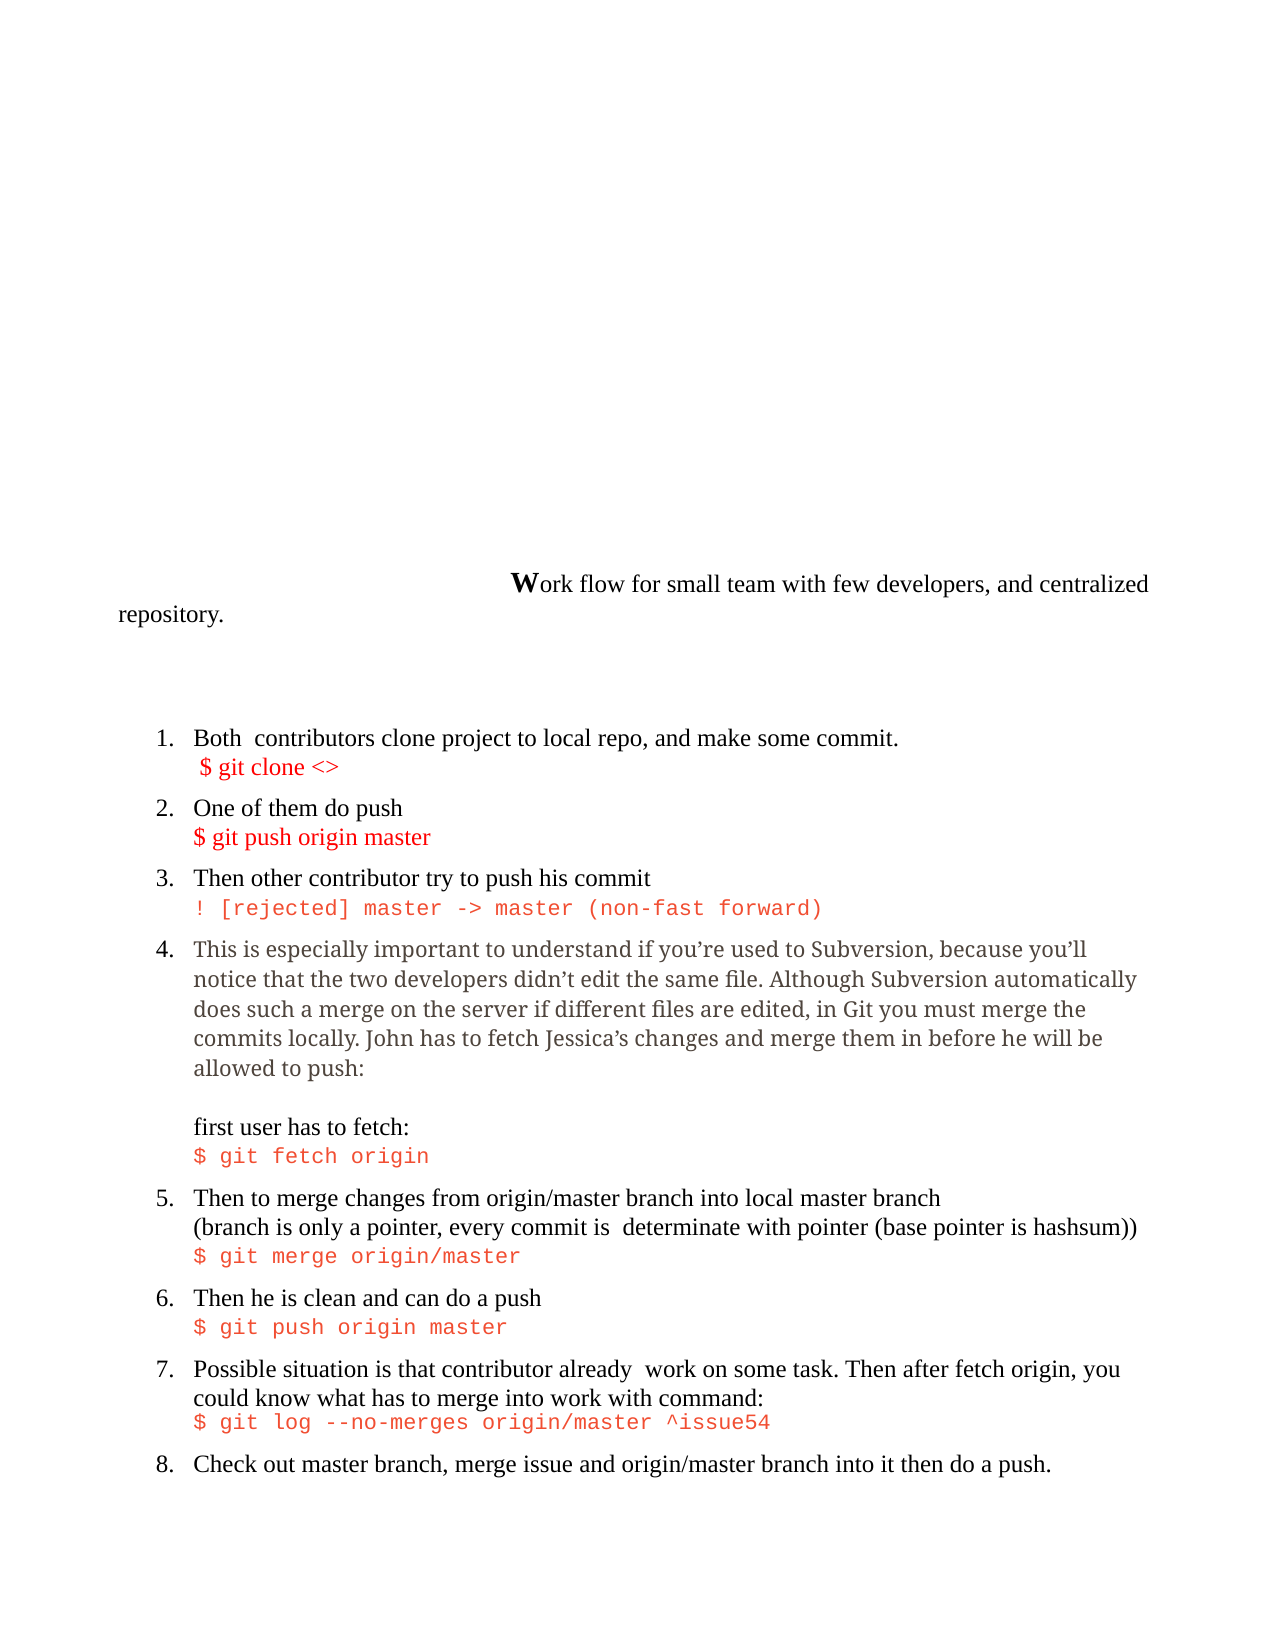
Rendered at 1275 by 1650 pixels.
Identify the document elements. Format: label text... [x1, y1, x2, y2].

list Possible situation is that contributor already work on some task. Then after fetch origin, you could know what has to merge into work with command: $ git log --no-merges origin/master ^issue54 [156, 1354, 1157, 1436]
text Work flow for small team with few developers, and centralized repository. [118, 118, 1157, 628]
list Both contributors clone project to local repo, and make some commit. $ git clone <> [156, 723, 1157, 780]
list Then he is clean and can do a push $ git push origin master [156, 1283, 1157, 1341]
list One of them do push $ git push origin master [156, 793, 1157, 850]
list This is especially important to understand if you’re used to Subversion, because you’ll notice that the two developers didn’t edit the same file. Although Subversion automatically does such a merge on the server if different files are edited, in Git you must merge the commits locally. John has to fetch Jessica’s changes and merge them in before he will be allowed to push: first user has to fetch: $ git fetch origin [156, 934, 1157, 1170]
list Check out master branch, merge issue and origin/master branch into it then do a push. [156, 1449, 1157, 1477]
list Then other contributor try to push his commit ! [rejected] master -> master (non-fast forward) [156, 863, 1157, 921]
list Then to merge changes from origin/master branch into local master branch (branch is only a pointer, every commit is determinate with pointer (base pointer is hashsum)) $ git merge origin/master [156, 1183, 1157, 1270]
